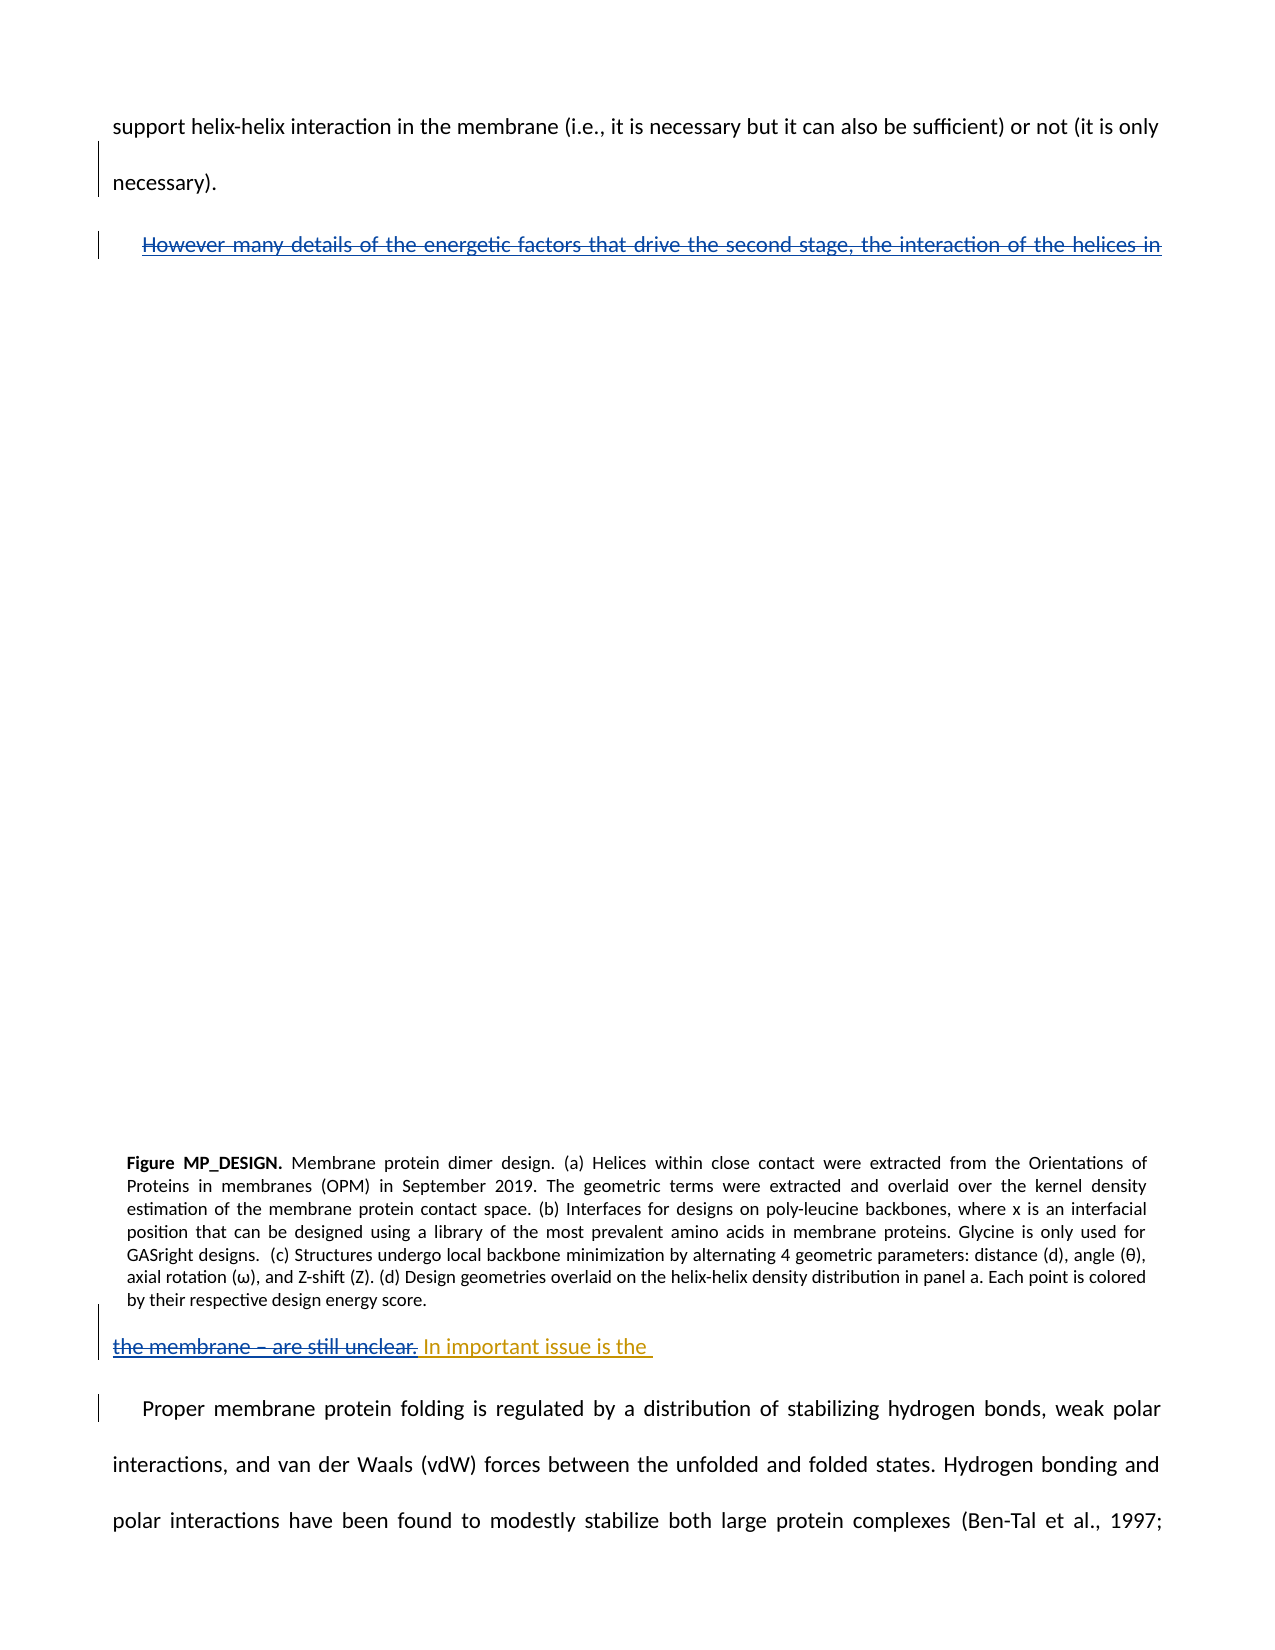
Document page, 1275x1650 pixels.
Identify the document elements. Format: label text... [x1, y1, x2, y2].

text Figure MP_DESIGN. Membrane protein dimer design. (a) Helices within close contact were extracted from the Orientations of Proteins in membranes (OPM) in September 2019. The geometric terms were extracted and overlaid over the kernel density estimation of the membrane protein contact space. (b) Interfaces for designs on poly-leucine backbones, where x is an interfacial position that can be designed using a library of the most prevalent amino acids in membrane proteins. Glycine is only used for GASright designs. (c) Structures undergo local backbone minimization by alternating 4 geometric parameters: distance (d), angle (θ), axial rotation (ω), and Z-shift (Z). (d) Design geometries overlaid on the helix-helix density distribution in panel a. Each point is colored by their respective design energy score. [127, 1151, 1148, 1311]
text In important issue is the [112, 231, 1162, 1360]
text Proper membrane protein folding is regulated by a distribution of stabilizing hydrogen bonds, weak polar interactions, and van der Waals (vdW) forces between the unfolded and folded states. Hydrogen bonding and polar interactions have been found to modestly stabilize both large protein complexes (Ben-Tal et al., 1997; [112, 1394, 1162, 1534]
text Here we address the role of vdW forces in stabilizing helix-helix association. The hydroxyl-containing Ser and Thr amino acids are common (~5% of the total) but these two residues have tendency to form intra-helical hydrogen bonds with carbonyl groups at i-3 and i-4 (Bower et al., 1997) and do not need to participate in inter-helical hydrogen bonds to satisfy their potential. There is little doubt that vdW packing is essential for stability. Previous attempts at characterizing the impact of vdW packing result in loss of protein stability and function (Ash et al., 2004; Faham et al., 2004; Joh et al., 2009; Yano et al., 2002). However many details of the energetic factors that drive the second stage, the interaction of the helices in the membrane – are still unclear. The question that is still open is whether vdW packing can be a major driver to support helix-helix interaction in the membrane (i.e., it is necessary but it can also be sufficient) or not (it is only necessary). [112, 112, 1162, 197]
